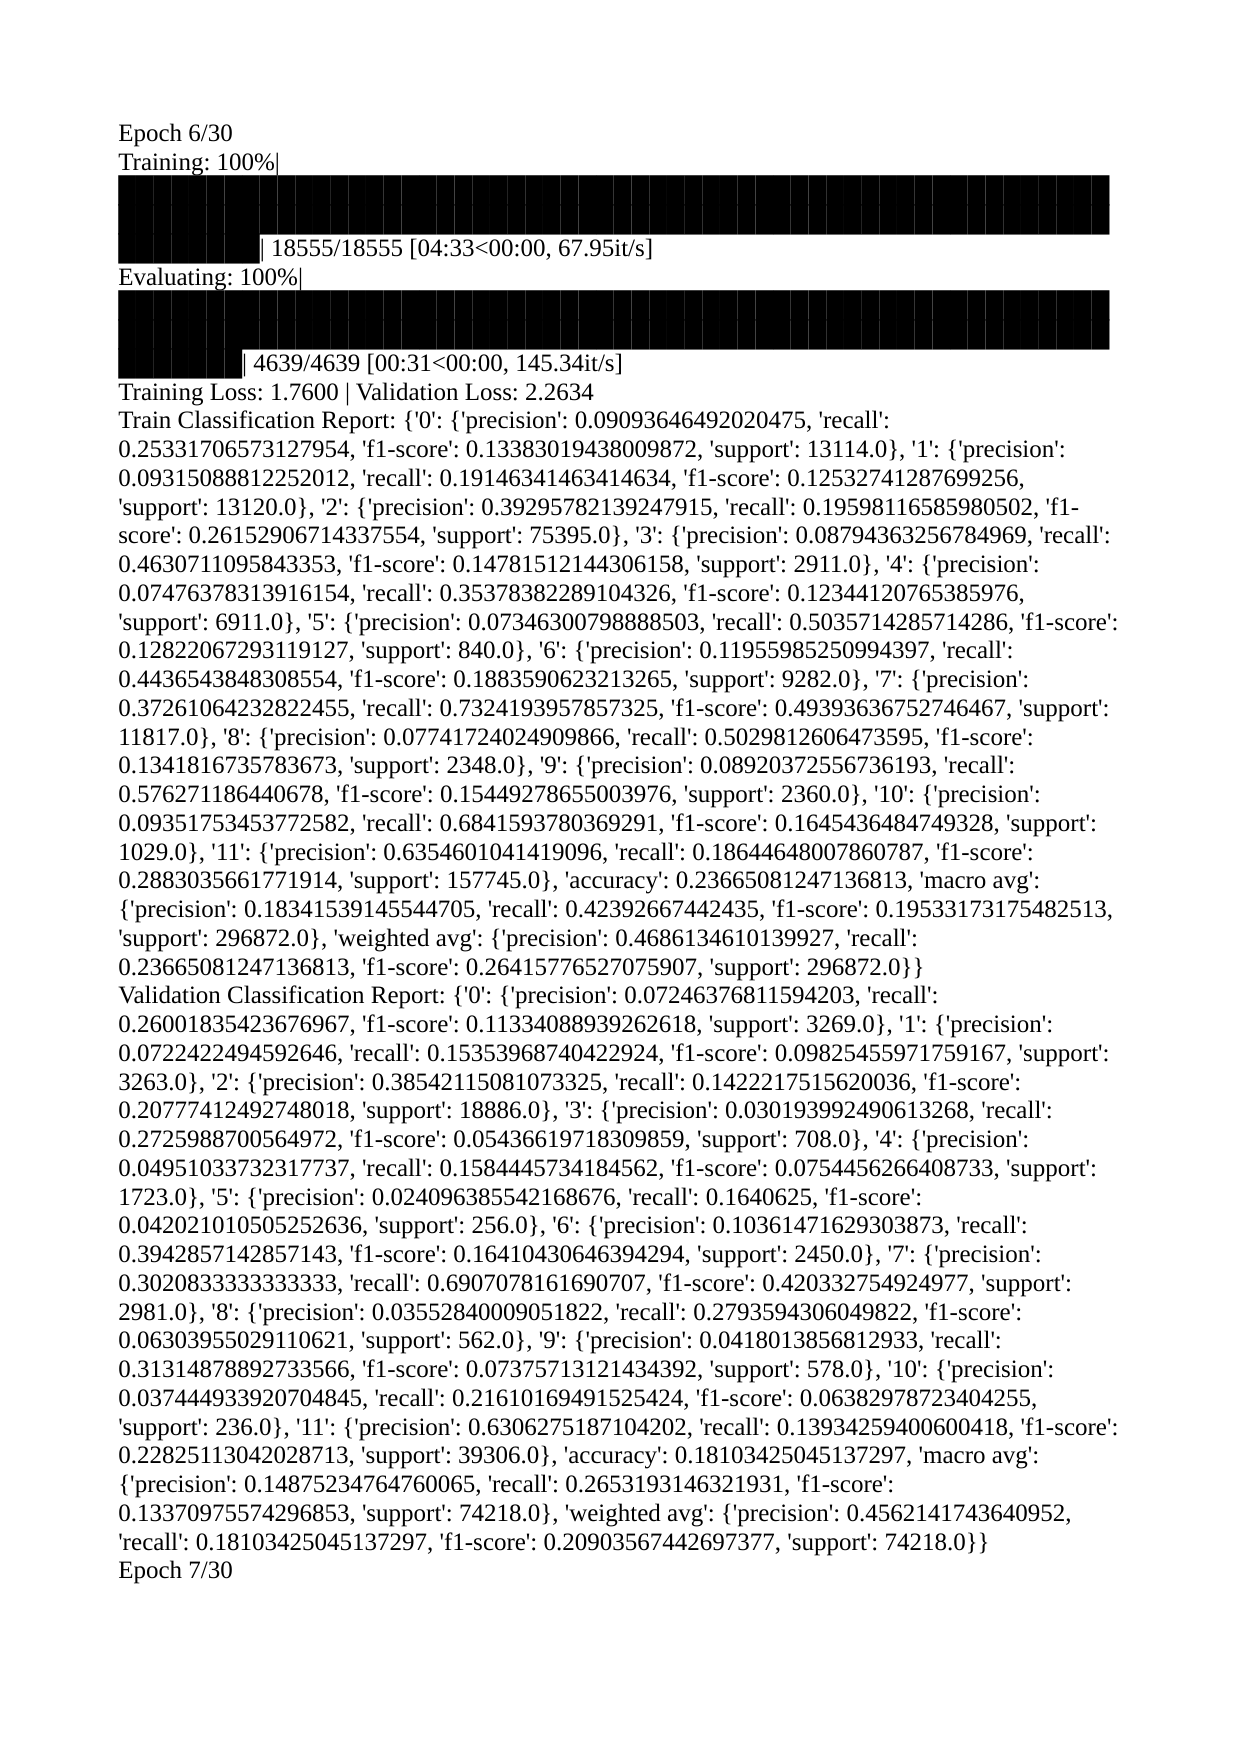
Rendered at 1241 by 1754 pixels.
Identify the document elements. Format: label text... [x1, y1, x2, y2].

text Training: 100%|████████████████████████████████████████████████████████████████████████████████████████████████████████████████████████| 18555/18555 [04:33<00:00, 67.95it/s] [118, 147, 1122, 262]
text Validation Classification Report: {'0': {'precision': 0.07246376811594203, 'recall': 0.26001835423676967, 'f1-score': 0.11334088939262618, 'support': 3269.0}, '1': {'precision': 0.0722422494592646, 'recall': 0.15353968740422924, 'f1-score': 0.09825455971759167, 'support': 3263.0}, '2': {'precision': 0.38542115081073325, 'recall': 0.1422217515620036, 'f1-score': 0.20777412492748018, 'support': 18886.0}, '3': {'precision': 0.030193992490613268, 'recall': 0.2725988700564972, 'f1-score': 0.05436619718309859, 'support': 708.0}, '4': {'precision': 0.04951033732317737, 'recall': 0.1584445734184562, 'f1-score': 0.0754456266408733, 'support': 1723.0}, '5': {'precision': 0.024096385542168676, 'recall': 0.1640625, 'f1-score': 0.042021010505252636, 'support': 256.0}, '6': {'precision': 0.10361471629303873, 'recall': 0.3942857142857143, 'f1-score': 0.16410430646394294, 'support': 2450.0}, '7': {'precision': 0.3020833333333333, 'recall': 0.6907078161690707, 'f1-score': 0.420332754924977, 'support': 2981.0}, '8': {'precision': 0.03552840009051822, 'recall': 0.2793594306049822, 'f1-score': 0.06303955029110621, 'support': 562.0}, '9': {'precision': 0.0418013856812933, 'recall': 0.31314878892733566, 'f1-score': 0.07375713121434392, 'support': 578.0}, '10': {'precision': 0.037444933920704845, 'recall': 0.21610169491525424, 'f1-score': 0.06382978723404255, 'support': 236.0}, '11': {'precision': 0.6306275187104202, 'recall': 0.13934259400600418, 'f1-score': 0.22825113042028713, 'support': 39306.0}, 'accuracy': 0.18103425045137297, 'macro avg': {'precision': 0.14875234764760065, 'recall': 0.2653193146321931, 'f1-score': 0.13370975574296853, 'support': 74218.0}, 'weighted avg': {'precision': 0.4562141743640952, 'recall': 0.18103425045137297, 'f1-score': 0.20903567442697377, 'support': 74218.0}} [118, 981, 1122, 1556]
text Evaluating: 100%|███████████████████████████████████████████████████████████████████████████████████████████████████████████████████████| 4639/4639 [00:31<00:00, 145.34it/s] [118, 262, 1122, 377]
text Training Loss: 1.7600 | Validation Loss: 2.2634 [118, 377, 1122, 406]
text Train Classification Report: {'0': {'precision': 0.09093646492020475, 'recall': 0.25331706573127954, 'f1-score': 0.13383019438009872, 'support': 13114.0}, '1': {'precision': 0.09315088812252012, 'recall': 0.19146341463414634, 'f1-score': 0.12532741287699256, 'support': 13120.0}, '2': {'precision': 0.39295782139247915, 'recall': 0.19598116585980502, 'f1-score': 0.26152906714337554, 'support': 75395.0}, '3': {'precision': 0.08794363256784969, 'recall': 0.4630711095843353, 'f1-score': 0.14781512144306158, 'support': 2911.0}, '4': {'precision': 0.07476378313916154, 'recall': 0.35378382289104326, 'f1-score': 0.12344120765385976, 'support': 6911.0}, '5': {'precision': 0.07346300798888503, 'recall': 0.5035714285714286, 'f1-score': 0.12822067293119127, 'support': 840.0}, '6': {'precision': 0.11955985250994397, 'recall': 0.4436543848308554, 'f1-score': 0.1883590623213265, 'support': 9282.0}, '7': {'precision': 0.37261064232822455, 'recall': 0.7324193957857325, 'f1-score': 0.49393636752746467, 'support': 11817.0}, '8': {'precision': 0.07741724024909866, 'recall': 0.5029812606473595, 'f1-score': 0.1341816735783673, 'support': 2348.0}, '9': {'precision': 0.08920372556736193, 'recall': 0.576271186440678, 'f1-score': 0.15449278655003976, 'support': 2360.0}, '10': {'precision': 0.09351753453772582, 'recall': 0.6841593780369291, 'f1-score': 0.1645436484749328, 'support': 1029.0}, '11': {'precision': 0.6354601041419096, 'recall': 0.18644648007860787, 'f1-score': 0.2883035661771914, 'support': 157745.0}, 'accuracy': 0.23665081247136813, 'macro avg': {'precision': 0.18341539145544705, 'recall': 0.42392667442435, 'f1-score': 0.19533173175482513, 'support': 296872.0}, 'weighted avg': {'precision': 0.4686134610139927, 'recall': 0.23665081247136813, 'f1-score': 0.26415776527075907, 'support': 296872.0}} [118, 406, 1122, 981]
text Epoch 7/30 [118, 1556, 1122, 1584]
text Epoch 6/30 [118, 118, 1122, 147]
